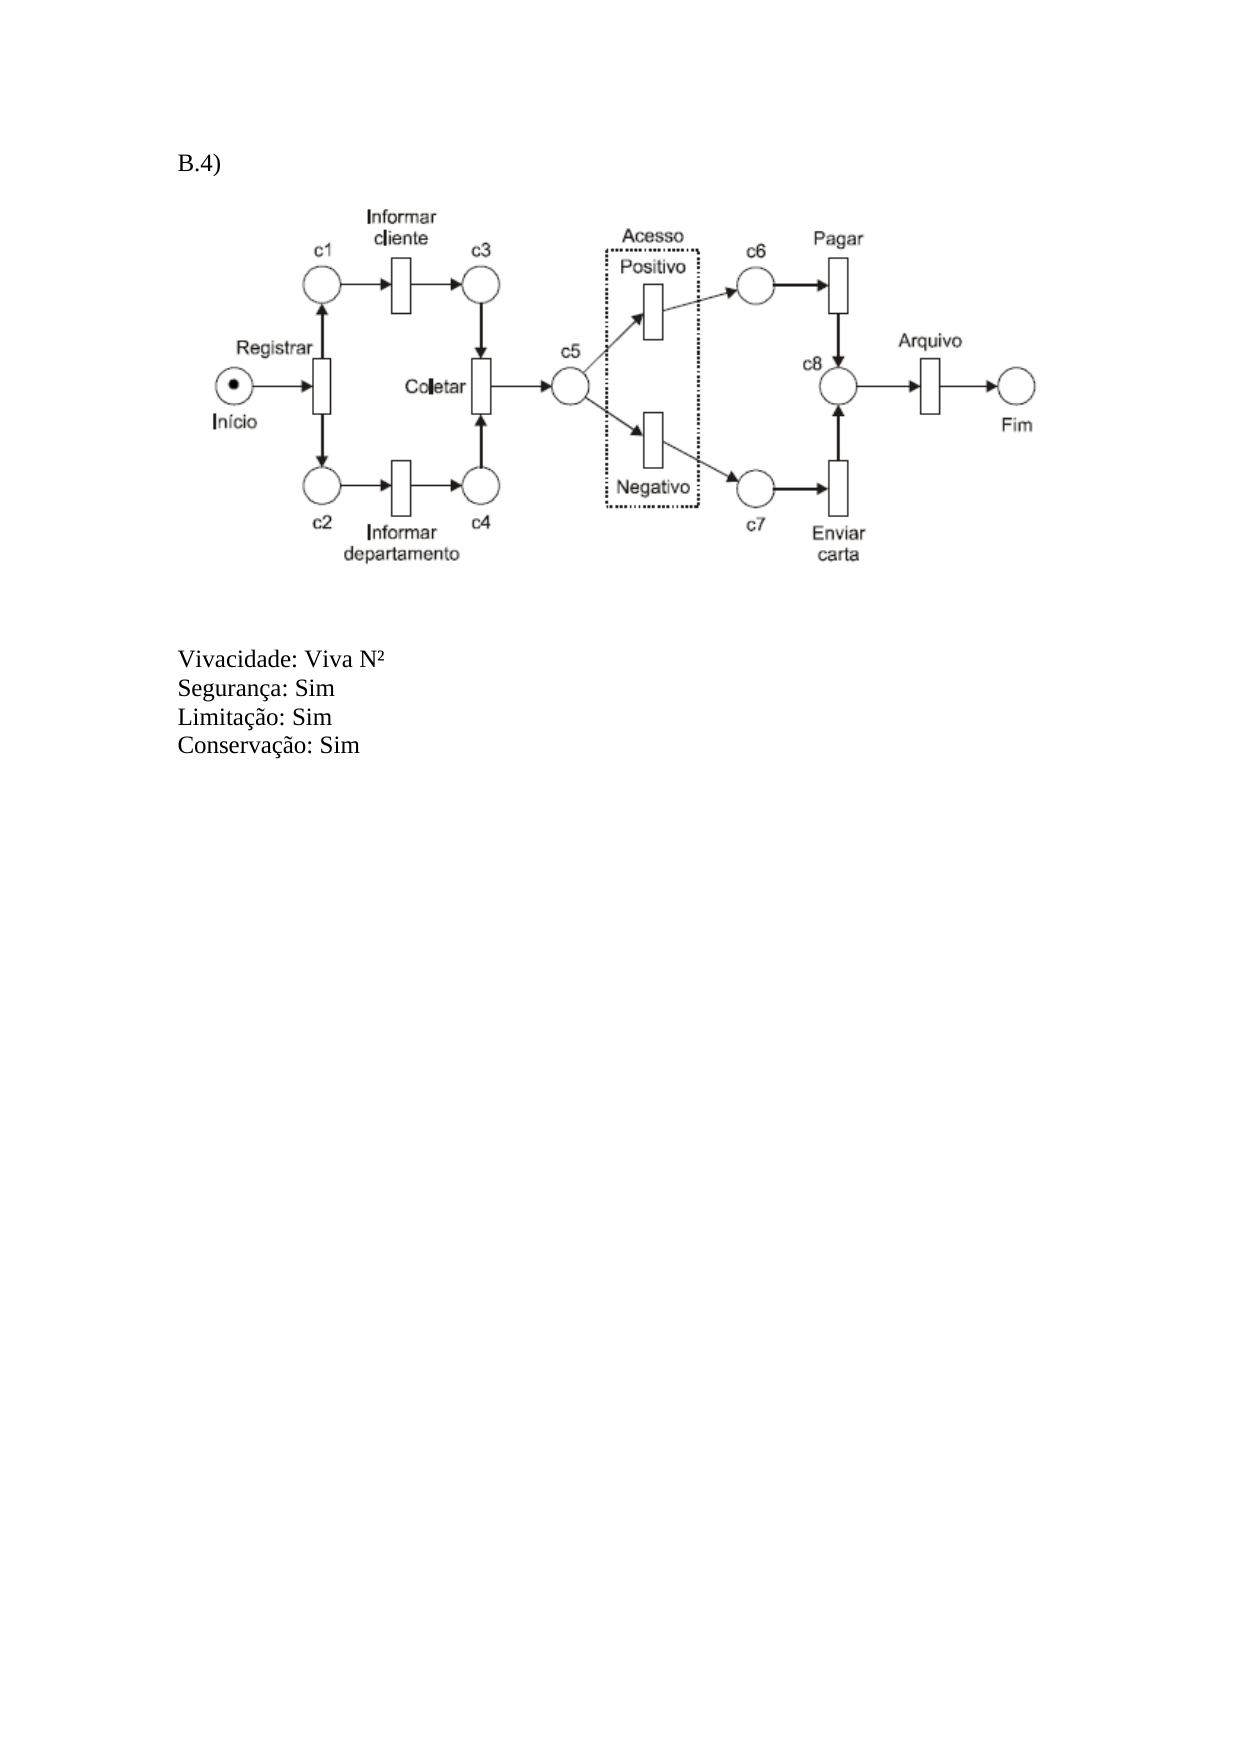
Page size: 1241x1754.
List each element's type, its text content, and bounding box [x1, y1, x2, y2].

text Limitação: Sim [177, 702, 1063, 731]
text Conservação: Sim [177, 731, 1063, 759]
text B.4) [177, 148, 1063, 176]
picture [177, 176, 1063, 587]
text Segurança: Sim [177, 673, 1063, 702]
text Vivacidade: Viva N² [177, 644, 1063, 673]
